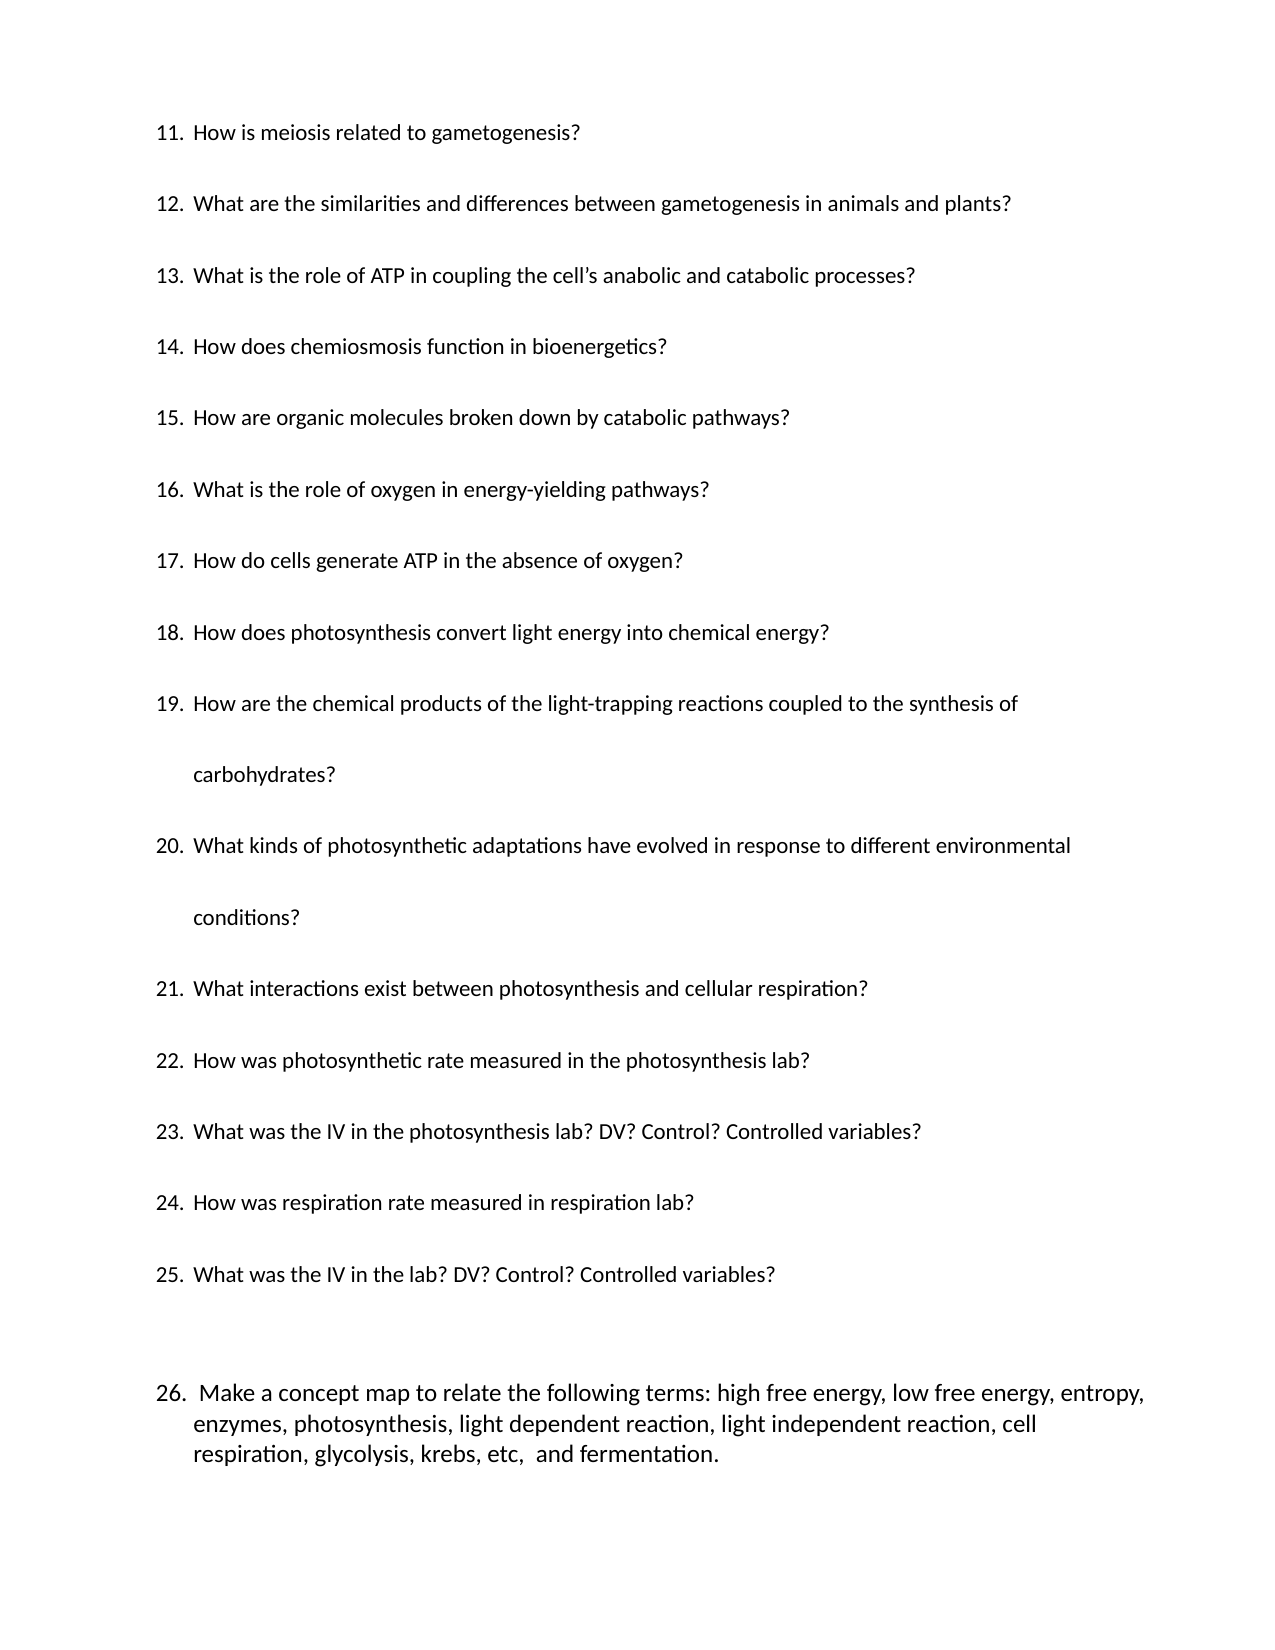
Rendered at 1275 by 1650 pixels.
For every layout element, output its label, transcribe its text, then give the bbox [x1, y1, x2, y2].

list What are the similarities and differences between gametogenesis in animals and plants? [156, 189, 1157, 217]
list How is meiosis related to gametogenesis? [156, 118, 1157, 146]
list How are the chemical products of the light-trapping reactions coupled to the synthesis of carbohydrates? [156, 689, 1157, 788]
list What is the role of ATP in coupling the cell’s anabolic and catabolic processes? [156, 261, 1157, 289]
list How do cells generate ATP in the absence of oxygen? [156, 546, 1157, 574]
list What was the IV in the photosynthesis lab? DV? Control? Controlled variables? [156, 1117, 1157, 1145]
list What is the role of oxygen in energy-yielding pathways? [156, 475, 1157, 503]
list Make a concept map to relate the following terms: high free energy, low free energy, entropy, enzymes, photosynthesis, light dependent reaction, light independent reaction, cell respiration, glycolysis, krebs, etc, and fermentation. [156, 1377, 1157, 1469]
list What was the IV in the lab? DV? Control? Controlled variables? [156, 1260, 1157, 1288]
list How does photosynthesis convert light energy into chemical energy? [156, 618, 1157, 646]
list How was photosynthetic rate measured in the photosynthesis lab? [156, 1046, 1157, 1074]
list How was respiration rate measured in respiration lab? [156, 1188, 1157, 1216]
list How does chemiosmosis function in bioenergetics? [156, 332, 1157, 360]
list How are organic molecules broken down by catabolic pathways? [156, 403, 1157, 432]
list What kinds of photosynthetic adaptations have evolved in response to different environmental conditions? [156, 832, 1157, 931]
list What interactions exist between photosynthesis and cellular respiration? [156, 974, 1157, 1002]
